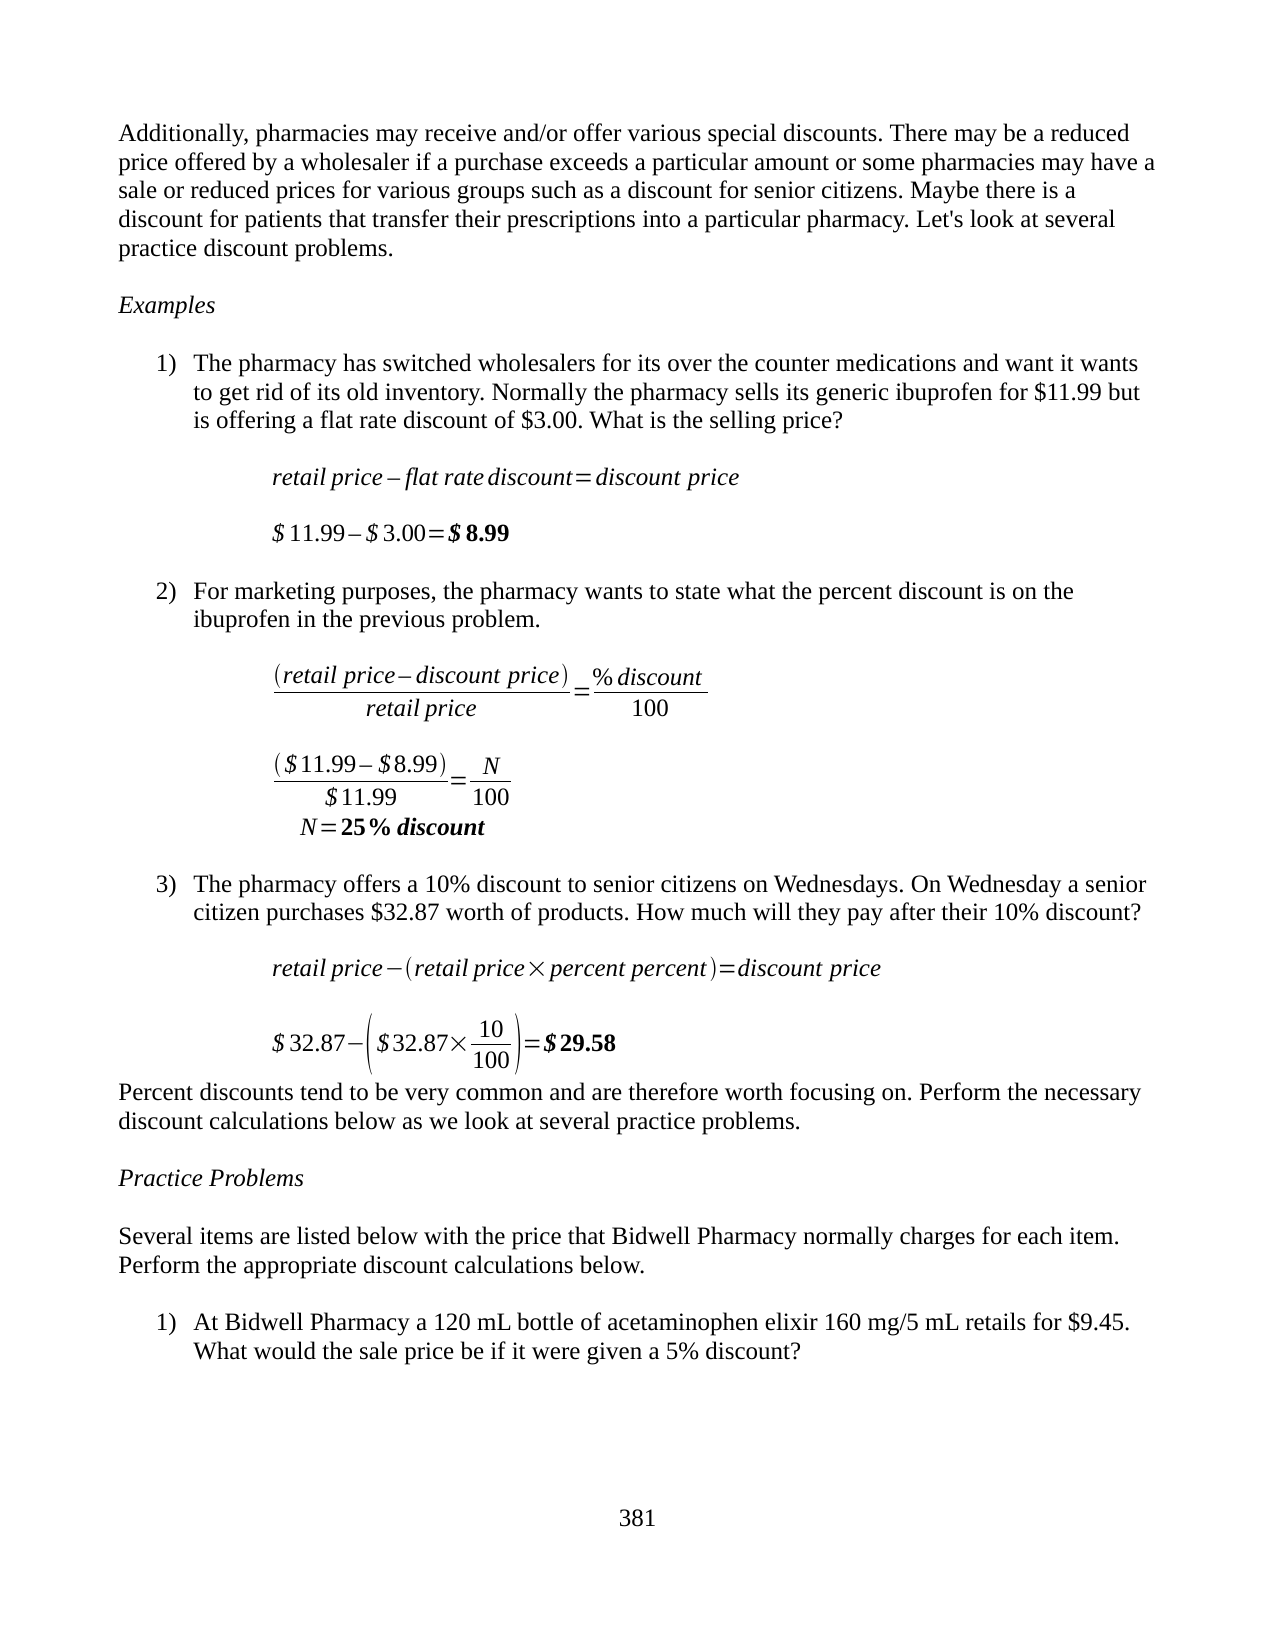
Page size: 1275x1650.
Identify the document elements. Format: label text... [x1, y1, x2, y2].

list At Bidwell Pharmacy a 120 mL bottle of acetaminophen elixir 160 mg/5 mL retails for $9.45. What would the sale price be if it were given a 5% discount? [156, 1307, 1157, 1365]
text Additionally, pharmacies may receive and/or offer various special discounts. There may be a reduced price offered by a wholesaler if a purchase exceeds a particular amount or some pharmacies may have a sale or reduced prices for various groups such as a discount for senior citizens. Maybe there is a discount for patients that transfer their prescriptions into a particular pharmacy. Let's look at several practice discount problems. [118, 118, 1157, 262]
list The pharmacy offers a 10% discount to senior citizens on Wednesdays. On Wednesday a senior citizen purchases $32.87 worth of products. How much will they pay after their 10% discount? [156, 869, 1157, 926]
text Several items are listed below with the price that Bidwell Pharmacy normally charges for each item. Perform the appropriate discount calculations below. [118, 1221, 1157, 1278]
list For marketing purposes, the pharmacy wants to state what the percent discount is on the ibuprofen in the previous problem. [156, 576, 1157, 633]
list The pharmacy has switched wholesalers for its over the counter medications and want it wants to get rid of its old inventory. Normally the pharmacy sells its generic ibuprofen for $11.99 but is offering a flat rate discount of $3.00. What is the selling price? [156, 348, 1157, 434]
text Percent discounts tend to be very common and are therefore worth focusing on. Perform the necessary discount calculations below as we look at several practice problems. [118, 1077, 1157, 1135]
text Examples [118, 291, 1157, 319]
text Practice Problems [118, 1163, 1157, 1192]
